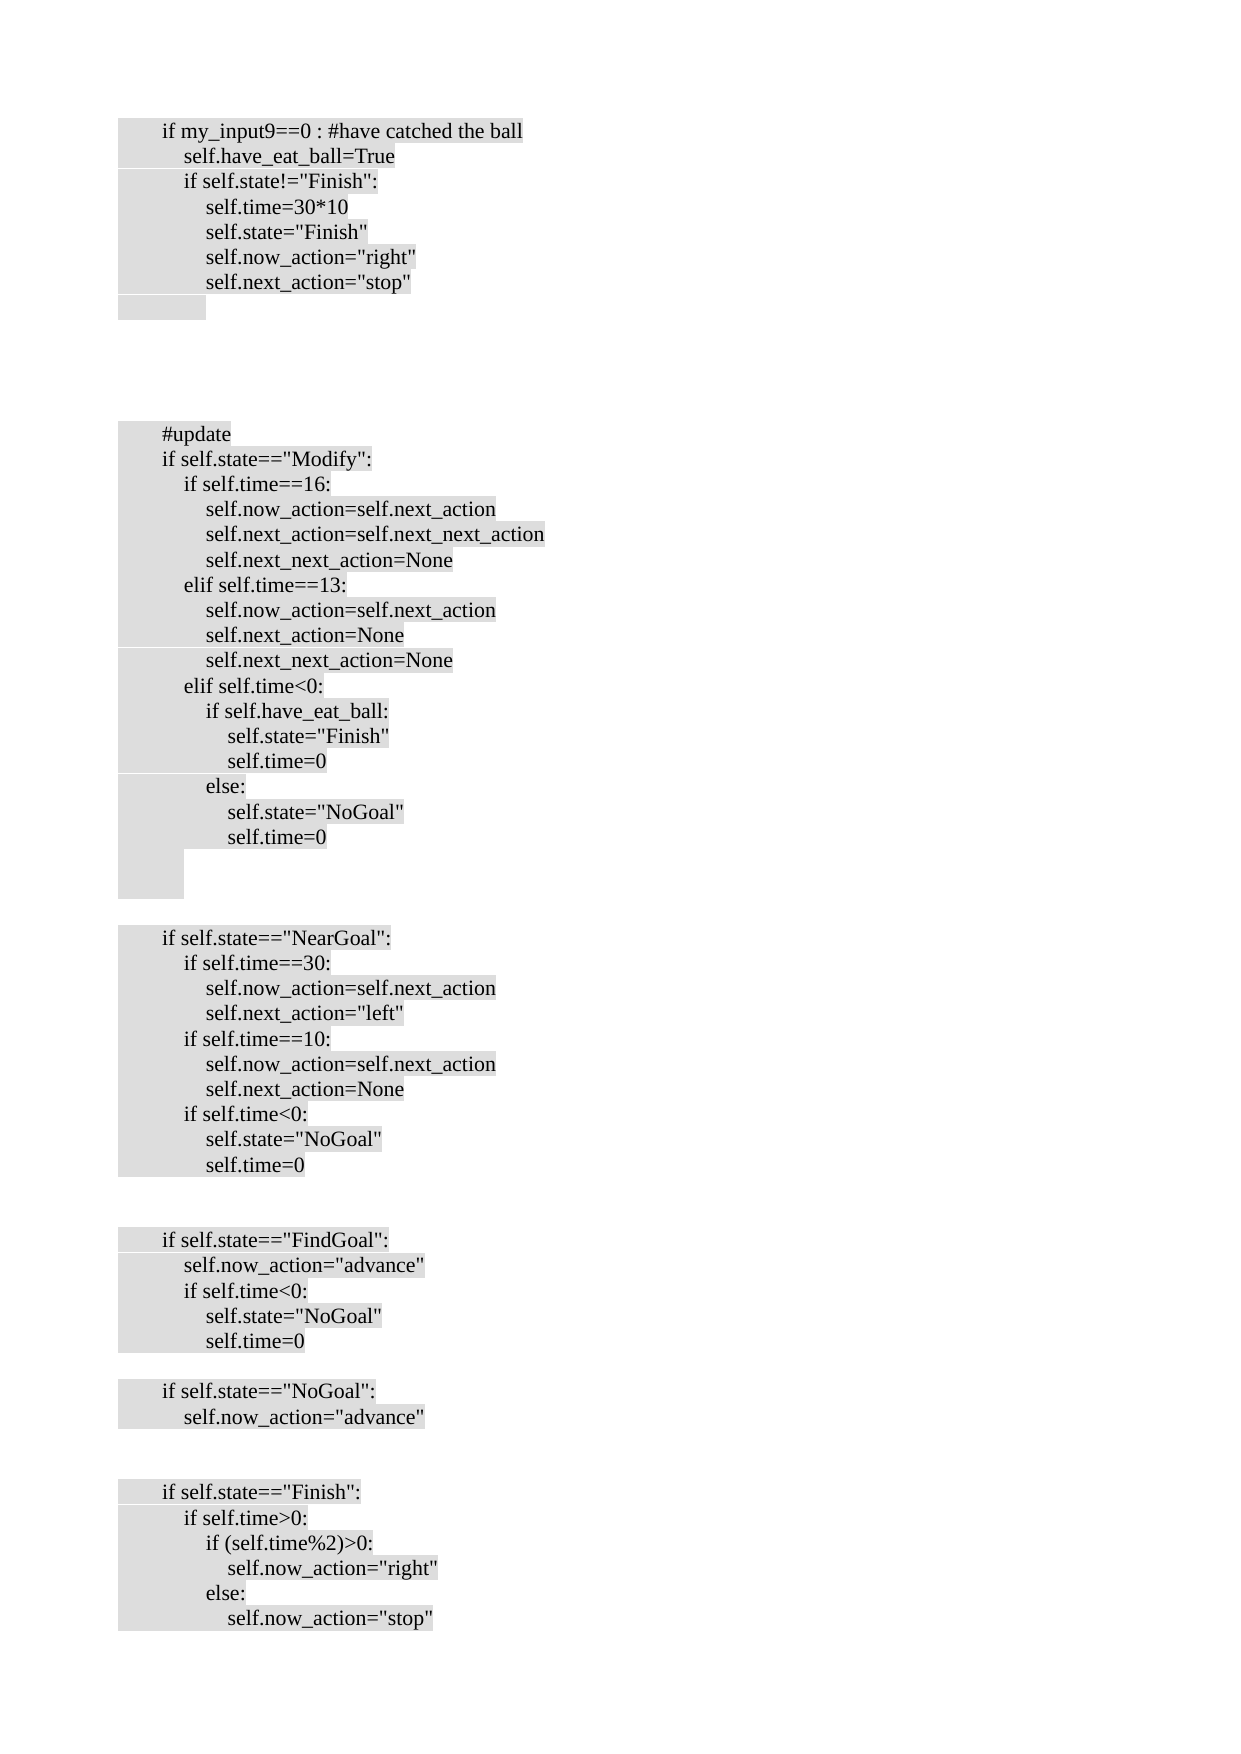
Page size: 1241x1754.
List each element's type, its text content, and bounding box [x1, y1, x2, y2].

text self.now_action="advance" [118, 1404, 1122, 1429]
text self.now_action="right" [118, 244, 1122, 269]
text self.next_action="left" [118, 1000, 1122, 1026]
text self.now_action="right" [118, 1555, 1122, 1580]
text self.state="NoGoal" [118, 799, 1122, 824]
text if self.time<0: [118, 1101, 1122, 1126]
text elif self.time<0: [118, 673, 1122, 698]
text if self.state!="Finish": [118, 168, 1122, 194]
text if self.state=="NearGoal": [118, 925, 1122, 950]
text if self.state=="Finish": [118, 1479, 1122, 1504]
text self.now_action=self.next_action [118, 1051, 1122, 1076]
text if self.state=="NoGoal": [118, 1378, 1122, 1404]
text self.state="Finish" [118, 219, 1122, 244]
text self.next_next_action=None [118, 547, 1122, 572]
text self.state="Finish" [118, 723, 1122, 748]
text self.next_action=self.next_next_action [118, 521, 1122, 547]
text self.time=0 [118, 748, 1122, 773]
text if self.time==30: [118, 950, 1122, 975]
text if self.time<0: [118, 1278, 1122, 1303]
text if self.state=="Modify": [118, 446, 1122, 471]
text self.now_action=self.next_action [118, 597, 1122, 622]
text #update [118, 421, 1122, 446]
text self.now_action="stop" [118, 1605, 1122, 1631]
text if self.time==16: [118, 471, 1122, 496]
text else: [118, 1580, 1122, 1605]
text self.next_action=None [118, 1076, 1122, 1101]
text self.time=0 [118, 1328, 1122, 1353]
text else: [118, 773, 1122, 799]
text if my_input9==0 : #have catched the ball [118, 118, 1122, 143]
text self.time=0 [118, 824, 1122, 849]
text if self.have_eat_ball: [118, 698, 1122, 723]
text self.now_action=self.next_action [118, 496, 1122, 521]
text if self.time==10: [118, 1026, 1122, 1051]
text self.next_action="stop" [118, 269, 1122, 294]
text self.next_next_action=None [118, 647, 1122, 673]
text self.state="NoGoal" [118, 1303, 1122, 1328]
text self.time=0 [118, 1152, 1122, 1177]
text self.now_action=self.next_action [118, 975, 1122, 1000]
text self.next_action=None [118, 622, 1122, 647]
text self.state="NoGoal" [118, 1126, 1122, 1152]
text elif self.time==13: [118, 572, 1122, 597]
text if self.state=="FindGoal": [118, 1227, 1122, 1252]
text if (self.time%2)>0: [118, 1530, 1122, 1555]
text self.have_eat_ball=True [118, 143, 1122, 168]
text if self.time>0: [118, 1504, 1122, 1530]
text self.now_action="advance" [118, 1252, 1122, 1278]
text self.time=30*10 [118, 194, 1122, 219]
